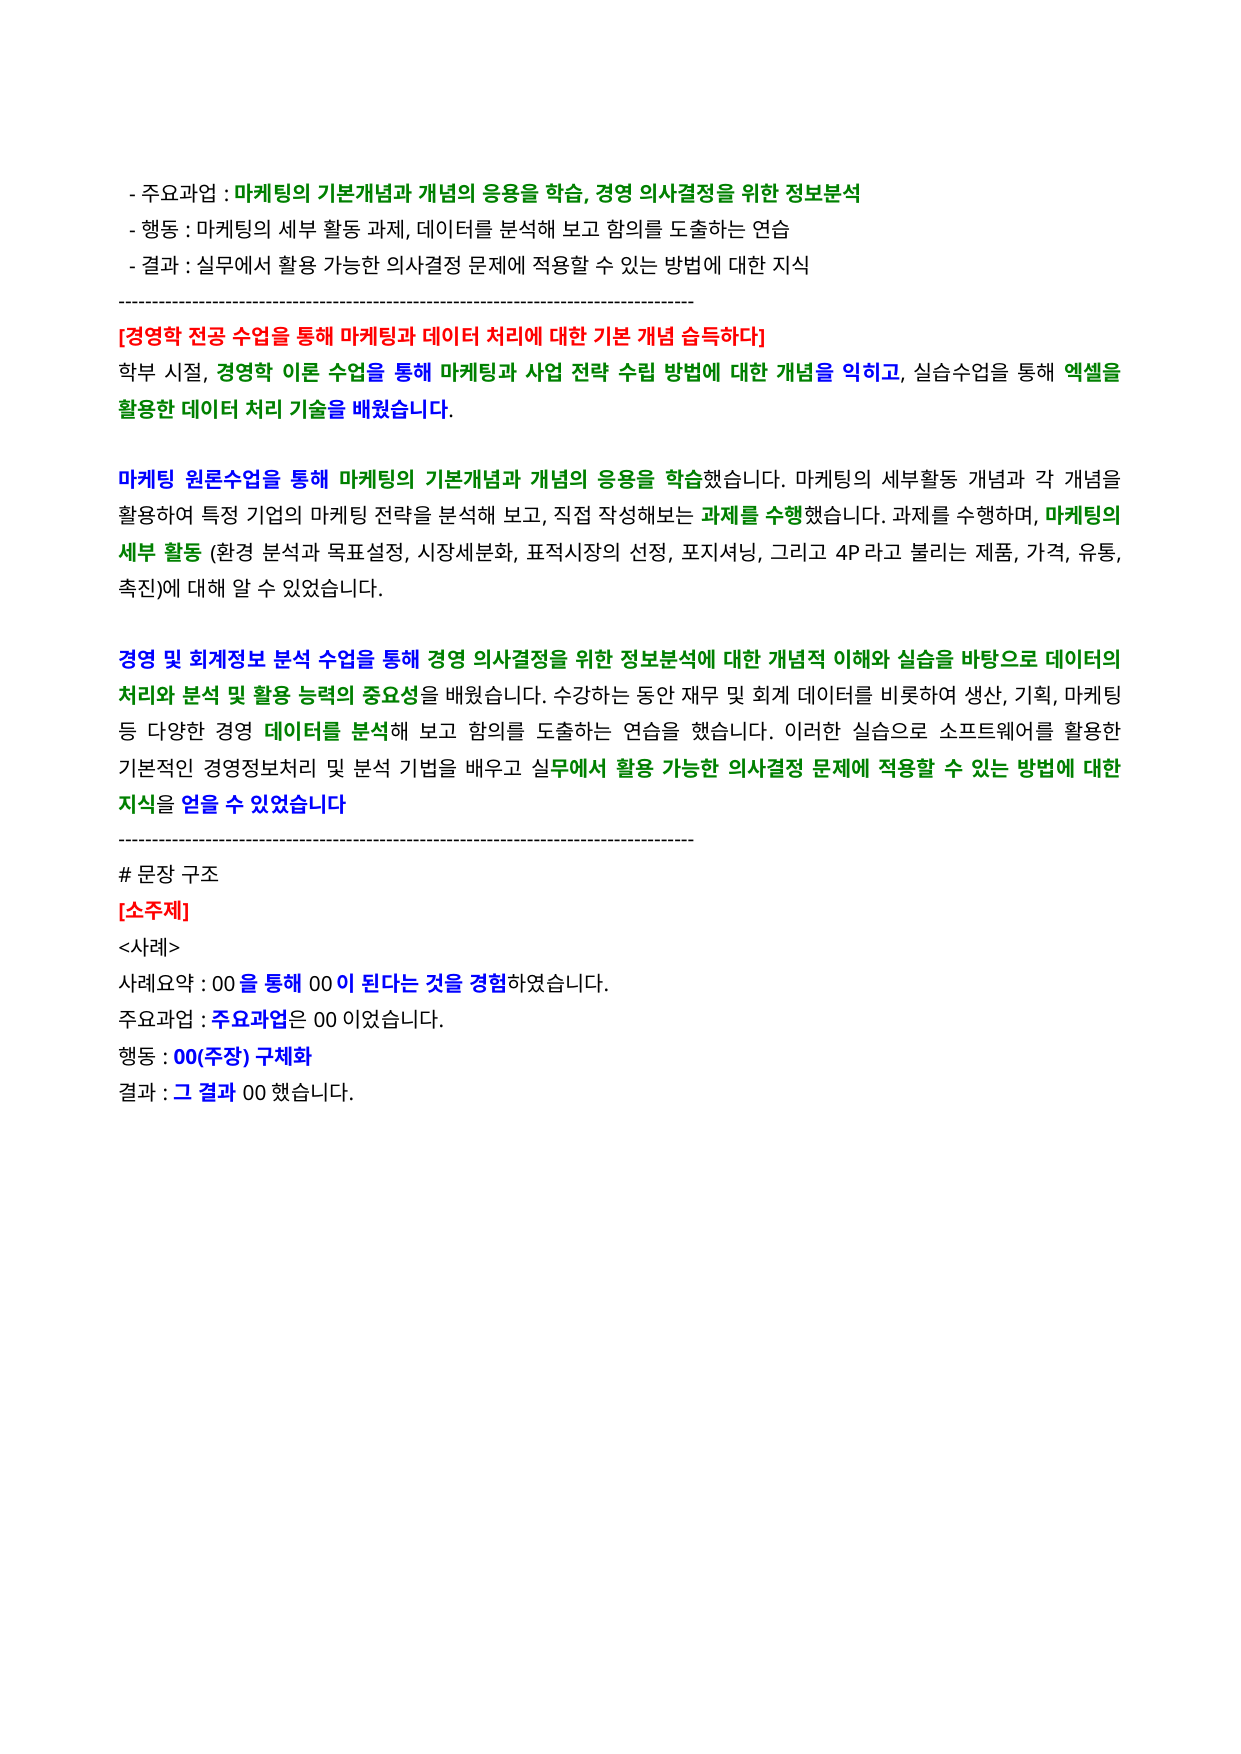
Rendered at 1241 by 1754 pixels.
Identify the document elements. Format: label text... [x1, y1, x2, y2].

text 사례요약 : 00을 통해 00이 된다는 것을 경험하였습니다. [118, 967, 1122, 998]
text 학부 시절, 경영학 이론 수업을 통해 마케팅과 사업 전략 수립 방법에 대한 개념을 익히고, 실습수업을 통해 엑셀을 활용한 데이터 처리 기술을 배웠습니다. [118, 357, 1122, 423]
text - 결과 : 실무에서 활용 가능한 의사결정 문제에 적용할 수 있는 방법에 대한 지식 [118, 250, 1122, 280]
text # 문장 구조 [118, 858, 1122, 889]
text <사례> [118, 931, 1122, 961]
text 마케팅 원론수업을 통해 마케팅의 기본개념과 개념의 응용을 학습했습니다. 마케팅의 세부활동 개념과 각 개념을 활용하여 특정 기업의 마케팅 전략을 분석해 보고, 직접 작성해보는 과제를 수행했습니다. 과제를 수행하며, 마케팅의 세부 활동 (환경 분석과 목표설정, 시장세분화, 표적시장의 선정, 포지셔닝, 그리고 4P라고 불리는 제품, 가격, 유통, 촉진)에 대해 알 수 있었습니다. [118, 463, 1122, 603]
text 경영 및 회계정보 분석 수업을 통해 경영 의사결정을 위한 정보분석에 대한 개념적 이해와 실습을 바탕으로 데이터의 처리와 분석 및 활용 능력의 중요성을 배웠습니다. 수강하는 동안 재무 및 회계 데이터를 비롯하여 생산, 기획, 마케팅 등 다양한 경영 데이터를 분석해 보고 함의를 도출하는 연습을 했습니다. 이러한 실습으로 소프트웨어를 활용한 기본적인 경영정보처리 및 분석 기법을 배우고 실무에서 활용 가능한 의사결정 문제에 적용할 수 있는 방법에 대한 지식을 얻을 수 있었습니다 [118, 643, 1122, 818]
text - 행동 : 마케팅의 세부 활동 과제, 데이터를 분석해 보고 함의를 도출하는 연습 [118, 213, 1122, 244]
text -------------------------------------------------------------------------------------- [118, 286, 1122, 314]
text [소주제] [118, 895, 1122, 925]
text 행동 : 00(주장) 구체화 [118, 1040, 1122, 1070]
text - 주요과업 : 마케팅의 기본개념과 개념의 응용을 학습, 경영 의사결정을 위한 정보분석 [118, 177, 1122, 207]
text 주요과업 : 주요과업은 00 이었습니다. [118, 1004, 1122, 1034]
text -------------------------------------------------------------------------------------- [118, 824, 1122, 853]
text 결과 : 그 결과 00 했습니다. [118, 1076, 1122, 1107]
text [경영학 전공 수업을 통해 마케팅과 데이터 처리에 대한 기본 개념 습득하다] [118, 320, 1122, 351]
